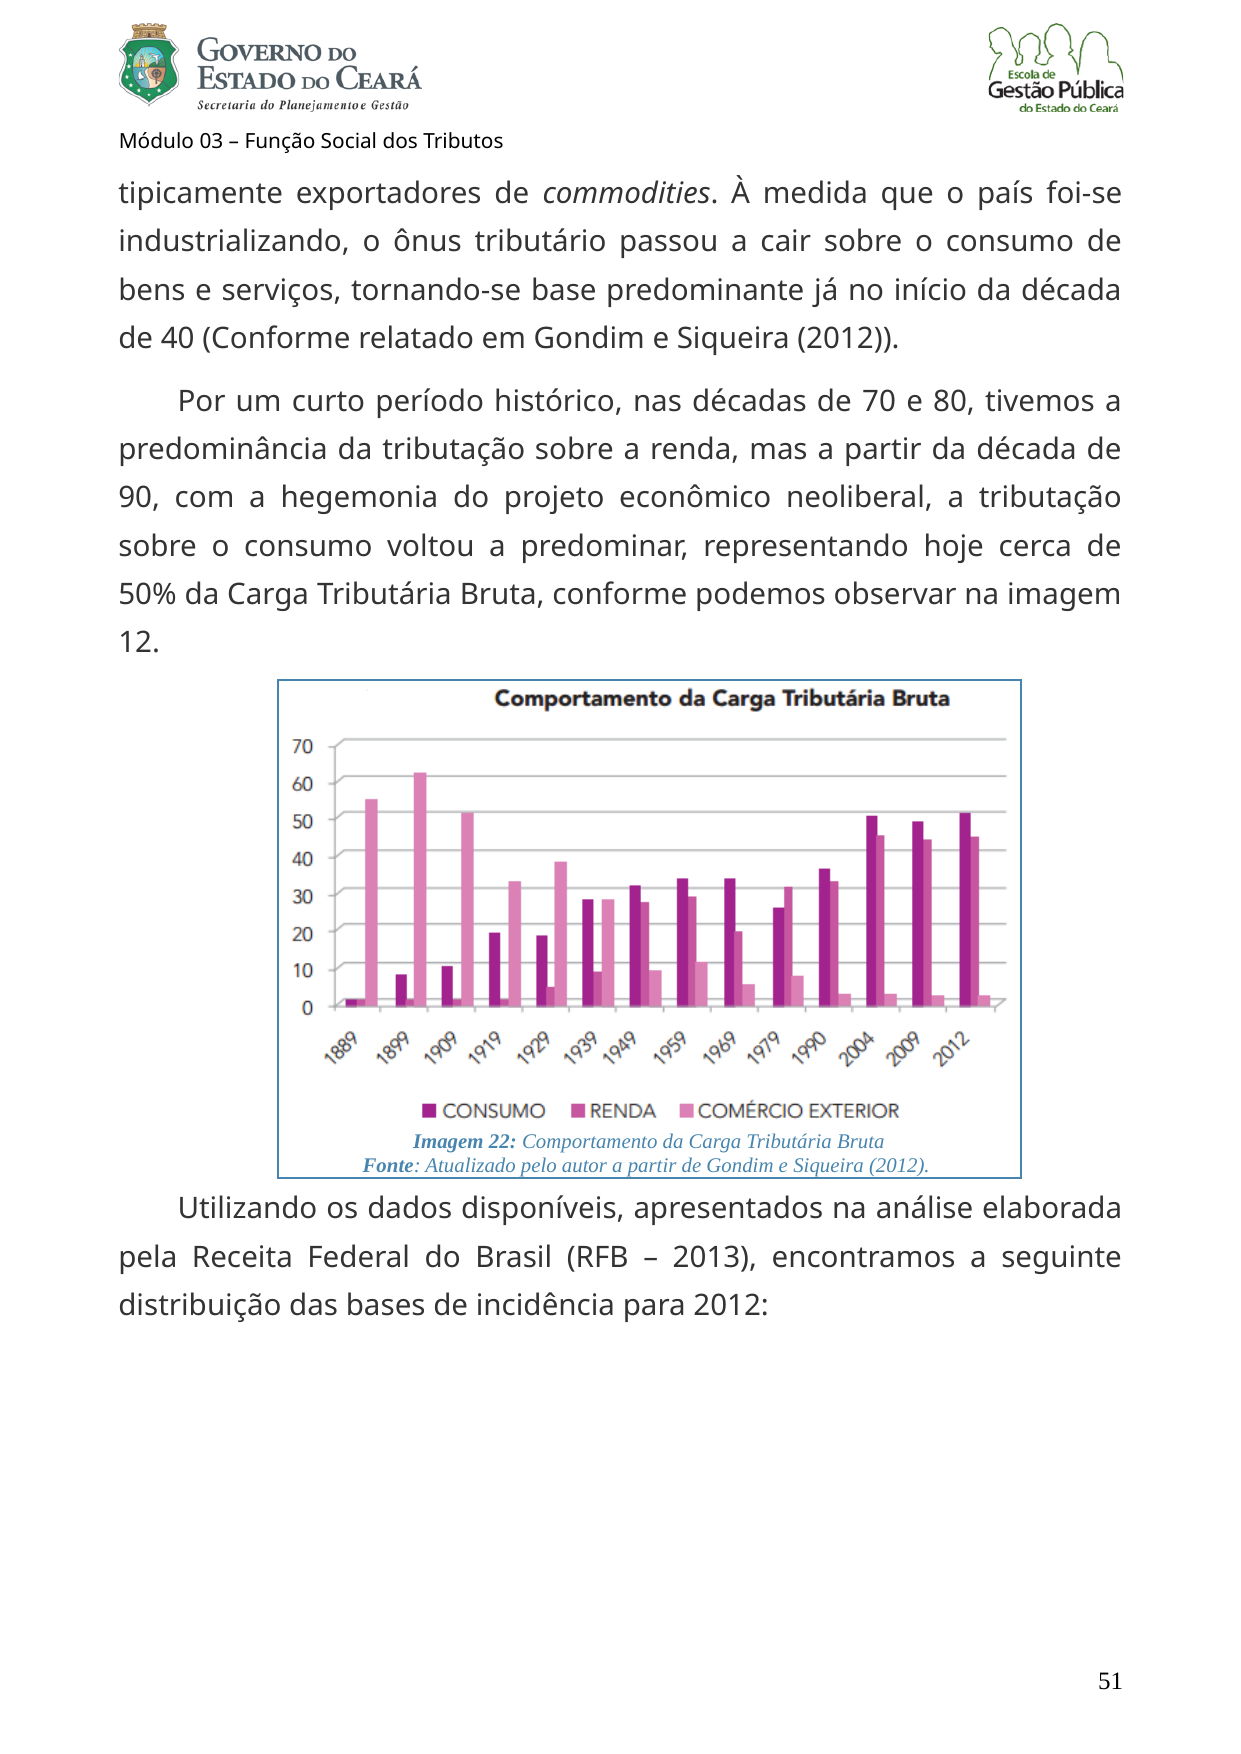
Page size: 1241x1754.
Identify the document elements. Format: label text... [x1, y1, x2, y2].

text Utilizando os dados disponíveis, apresentados na análise elaborada pela Receita Federal do Brasil (RFB – 2013), encontramos a seguinte distribuição das bases de incidência para 2012: [118, 1147, 1123, 1324]
text Imagem 22: Comportamento da Carga Tributária Bruta [279, 1129, 1020, 1153]
text Por um curto período histórico, nas décadas de 70 e 80, tivemos a predominância da tributação sobre a renda, mas a partir da década de 90, com a hegemonia do projeto econômico neoliberal, a tributação sobre o consumo voltou a predominar, representando hoje cerca de 50% da Carga Tributária Bruta, conforme podemos observar na imagem 12. [118, 379, 1123, 662]
text tipicamente exportadores de commodities. À medida que o país foi-se industrializando, o ônus tributário passou a cair sobre o consumo de bens e serviços, tornando-se base predominante já no início da década de 40 (Conforme relatado em Gondim e Siqueira (2012)). [118, 172, 1123, 357]
picture [279, 681, 1020, 1129]
text Fonte: Atualizado pelo autor a partir de Gondim e Siqueira (2012). [279, 1153, 1020, 1177]
picture [118, 23, 1124, 112]
